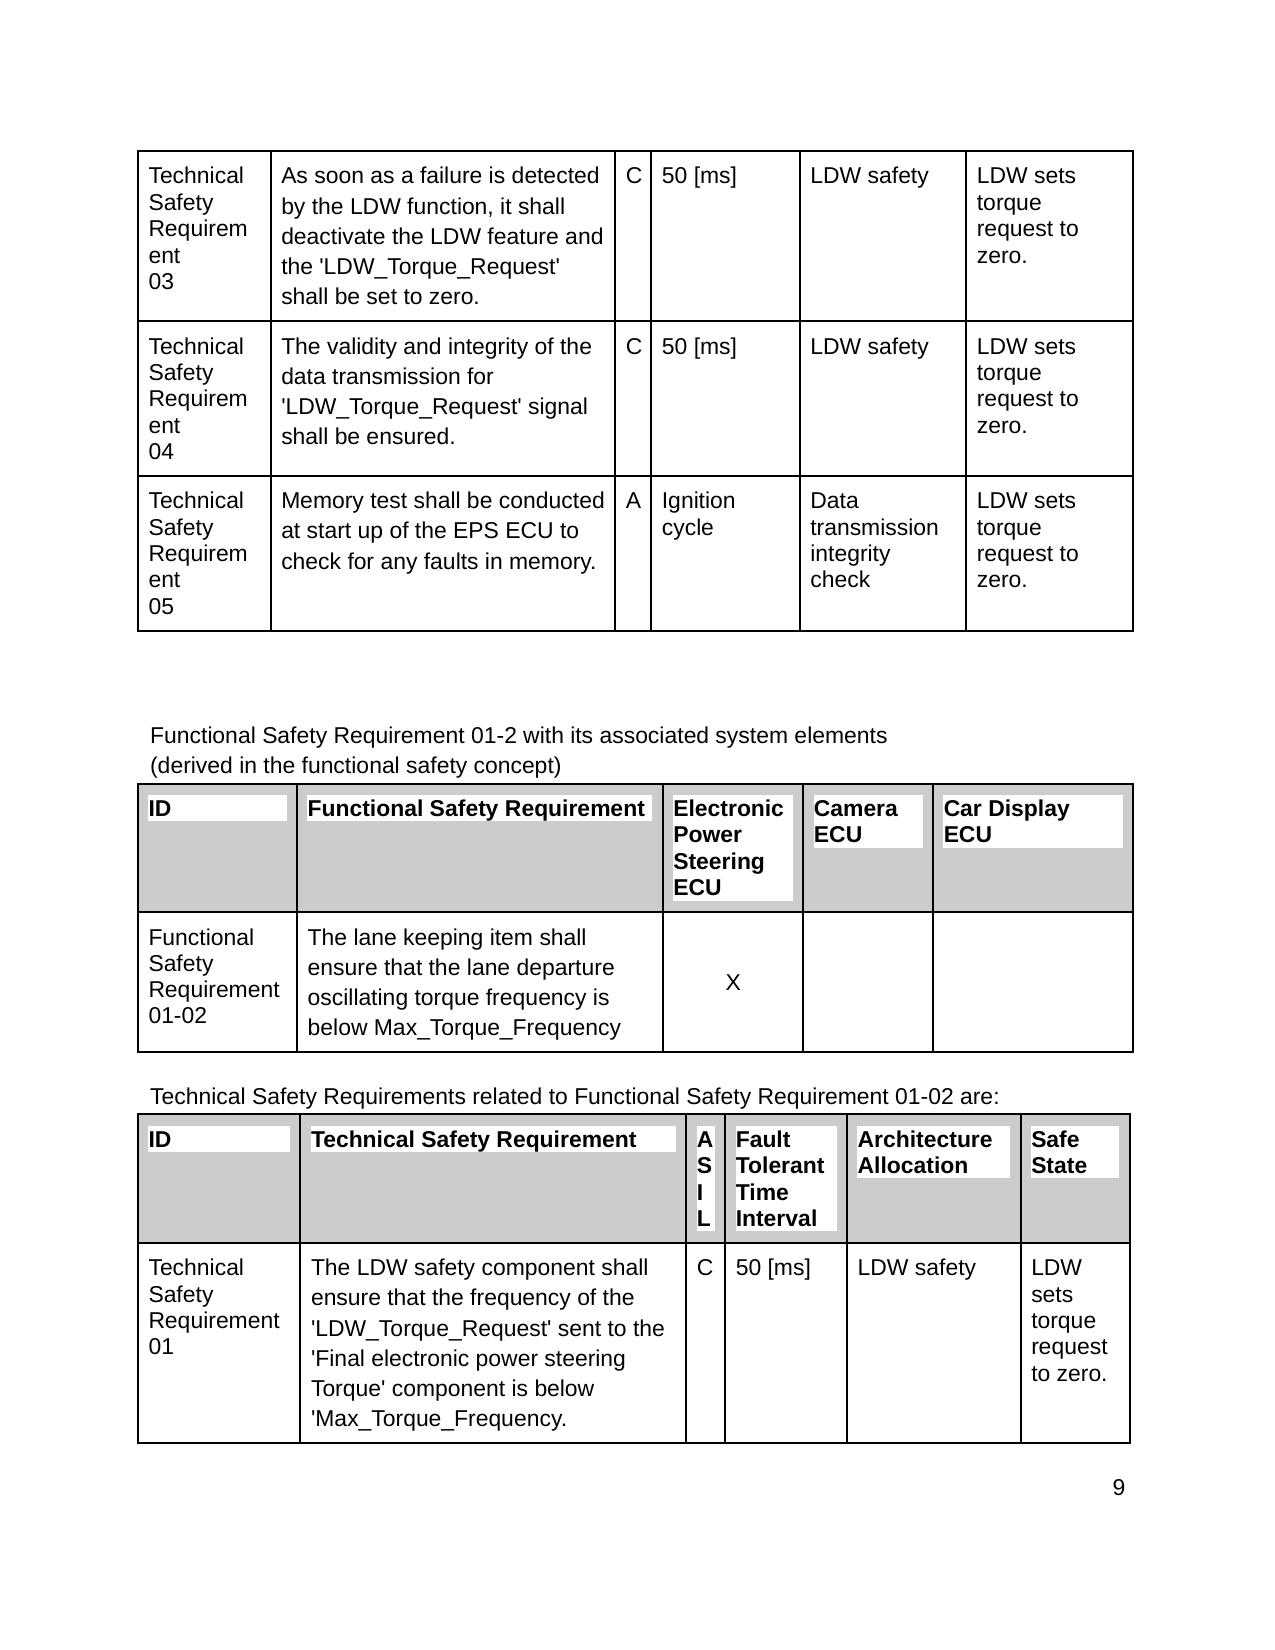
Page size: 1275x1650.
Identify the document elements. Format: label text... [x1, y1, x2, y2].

table_header Functional Safety Requirement [298, 785, 662, 911]
table_cell C [616, 152, 650, 320]
table_cell [804, 913, 932, 1051]
table_cell LDW sets torque request to zero. [967, 322, 1132, 475]
table_cell [934, 913, 1132, 1051]
text Technical Safety Requirements related to Functional Safety Requirement 01-02 are: [150, 1083, 1125, 1109]
table_cell 50 [ms] [652, 322, 799, 475]
table_header Car Display ECU [934, 785, 1132, 911]
table_header ID [139, 785, 296, 911]
table_cell 50 [ms] [652, 152, 799, 320]
table_cell LDW safety [801, 322, 965, 475]
text Functional Safety Requirement 01-2 with its associated system elements [150, 722, 1125, 748]
table_cell As soon as a failure is detected by the LDW function, it shall deactivate the LDW feature and the 'LDW_Torque_Request' shall be set to zero. [272, 152, 614, 320]
table_cell A [616, 477, 650, 629]
table_cell The LDW safety component shall ensure that the frequency of the 'LDW_Torque_Request' sent to the 'Final electronic power steering Torque' component is below 'Max_Torque_Frequency. [301, 1244, 685, 1442]
table_cell Technical Safety Requirement 04 [139, 322, 270, 475]
table_cell The lane keeping item shall ensure that the lane departure oscillating torque frequency is below Max_Torque_Frequency [298, 913, 662, 1051]
table_header Fault Tolerant Time Interval [726, 1115, 846, 1242]
table_cell C [616, 322, 650, 475]
table_cell C [687, 1244, 724, 1442]
table_cell LDW sets torque request to zero. [967, 152, 1132, 320]
table_cell Memory test shall be conducted at start up of the EPS ECU to check for any faults in memory. [272, 477, 614, 629]
table_header Electronic Power Steering ECU [664, 785, 802, 911]
table_header Architecture Allocation [848, 1115, 1020, 1242]
table_cell Technical Safety Requirement 01 [139, 1244, 299, 1442]
table_cell Ignition cycle [652, 477, 799, 629]
table_header Technical Safety Requirement [301, 1115, 685, 1242]
table_cell LDW safety [848, 1244, 1020, 1442]
table_header Safe State [1022, 1115, 1129, 1242]
table_cell 50 [ms] [726, 1244, 846, 1442]
table_header ID [139, 1115, 299, 1242]
table_cell The validity and integrity of the data transmission for 'LDW_Torque_Request' signal shall be ensured. [272, 322, 614, 475]
table_cell LDW sets torque request to zero. [967, 477, 1132, 629]
table_cell Technical Safety Requirement 05 [139, 477, 270, 629]
text (derived in the functional safety concept) [150, 752, 1125, 779]
table_cell Technical Safety Requirement 03 [139, 152, 270, 320]
table_cell Functional Safety Requirement 01-02 [139, 913, 296, 1051]
table_cell LDW safety [801, 152, 965, 320]
table_cell Data transmission integrity check [801, 477, 965, 629]
table_cell X [664, 913, 802, 1051]
table_header ASIL [687, 1115, 724, 1242]
table_cell LDW sets torque request to zero. [1022, 1244, 1129, 1442]
table_header Camera ECU [804, 785, 932, 911]
